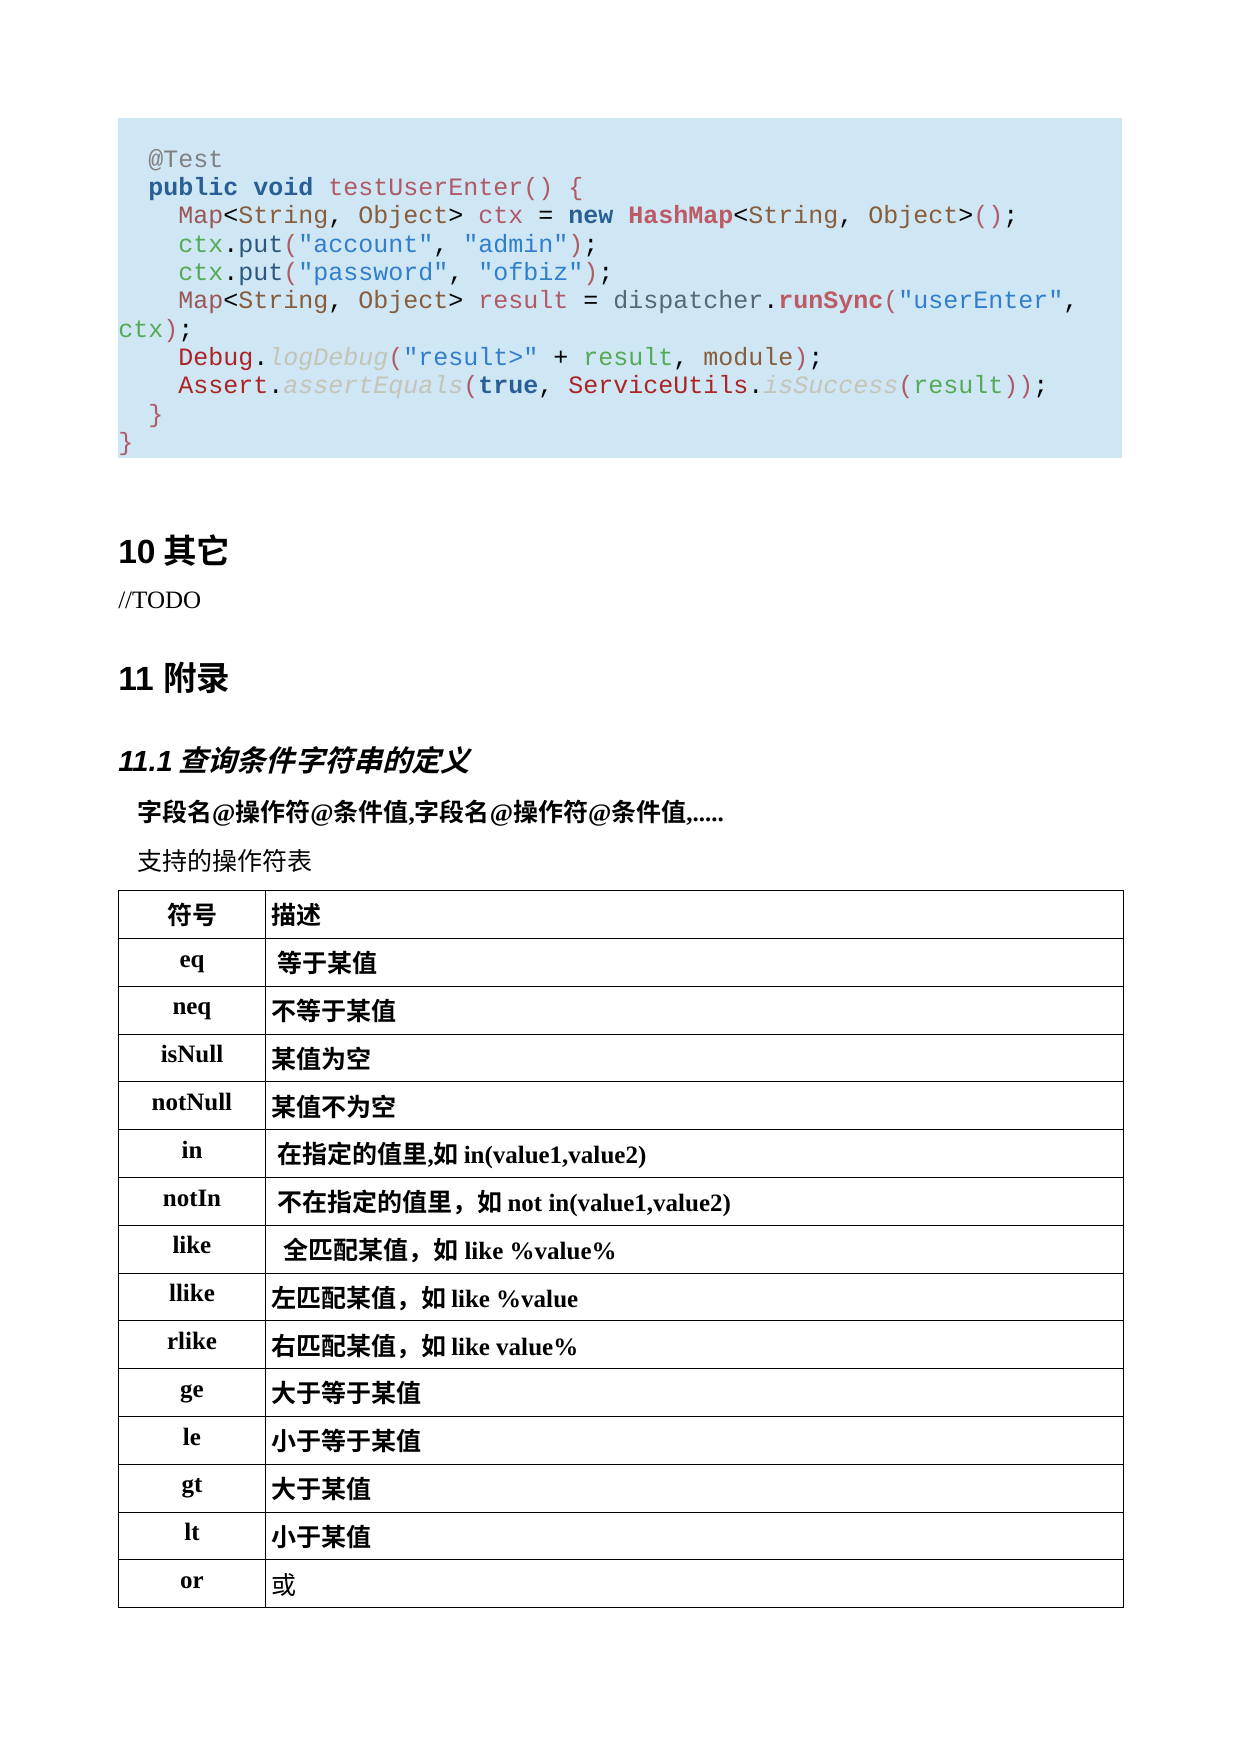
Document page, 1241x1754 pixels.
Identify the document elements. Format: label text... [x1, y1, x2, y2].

table_cell notIn [119, 1178, 265, 1225]
table_cell 全匹配某值，如 like %value% [266, 1226, 1123, 1272]
table_cell llike [119, 1274, 265, 1320]
table_header 符号 [119, 891, 265, 938]
table_cell isNull [119, 1035, 265, 1081]
table_cell like [119, 1226, 265, 1272]
text Map<String, Object> ctx = new HashMap<String, Object>(); [118, 203, 1122, 231]
table_header 描述 [266, 891, 1123, 938]
table_cell 某值不为空 [266, 1082, 1123, 1129]
table_cell 右匹配某值，如like value% [266, 1321, 1123, 1368]
table_cell 或 [266, 1560, 1123, 1607]
subtitle 查询条件字符串的定义 [118, 738, 1122, 780]
text } [118, 401, 1122, 430]
text public void testUserEnter() { [118, 175, 1122, 203]
text Debug.logDebug("result>" + result, module); [118, 345, 1122, 373]
text ctx.put("password", "ofbiz"); [118, 260, 1122, 288]
table_cell 大于某值 [266, 1465, 1123, 1512]
subtitle 附录 [118, 652, 1122, 700]
table_cell 小于某值 [266, 1513, 1123, 1559]
table_cell 左匹配某值，如like %value [266, 1274, 1123, 1320]
text ctx.put("account", "admin"); [118, 231, 1122, 260]
text @Test [118, 146, 1122, 175]
table_cell rlike [119, 1321, 265, 1368]
table_cell ge [119, 1369, 265, 1416]
table_cell 某值为空 [266, 1035, 1123, 1081]
table_cell 大于等于某值 [266, 1369, 1123, 1416]
table_cell le [119, 1417, 265, 1464]
table_cell lt [119, 1513, 265, 1559]
text 支持的操作符表 [118, 841, 1122, 877]
table_cell eq [119, 939, 265, 986]
text Map<String, Object> result = dispatcher.runSync("userEnter", ctx); [118, 288, 1122, 345]
text Assert.assertEquals(true, ServiceUtils.isSuccess(result)); [118, 373, 1122, 401]
table_cell notNull [119, 1082, 265, 1129]
table_cell 不在指定的值里，如not in(value1,value2) [266, 1178, 1123, 1225]
table_cell 等于某值 [266, 939, 1123, 986]
subtitle 其它 [118, 524, 1122, 573]
text //TODO [118, 585, 1122, 614]
table_cell 小于等于某值 [266, 1417, 1123, 1464]
text } [118, 430, 1122, 458]
table_cell 在指定的值里,如in(value1,value2) [266, 1130, 1123, 1177]
table_cell gt [119, 1465, 265, 1512]
table_cell neq [119, 987, 265, 1033]
table_cell 不等于某值 [266, 987, 1123, 1033]
table_cell in [119, 1130, 265, 1177]
text 字段名@操作符@条件值,字段名@操作符@条件值,..... [118, 792, 1122, 829]
table_cell or [119, 1560, 265, 1607]
